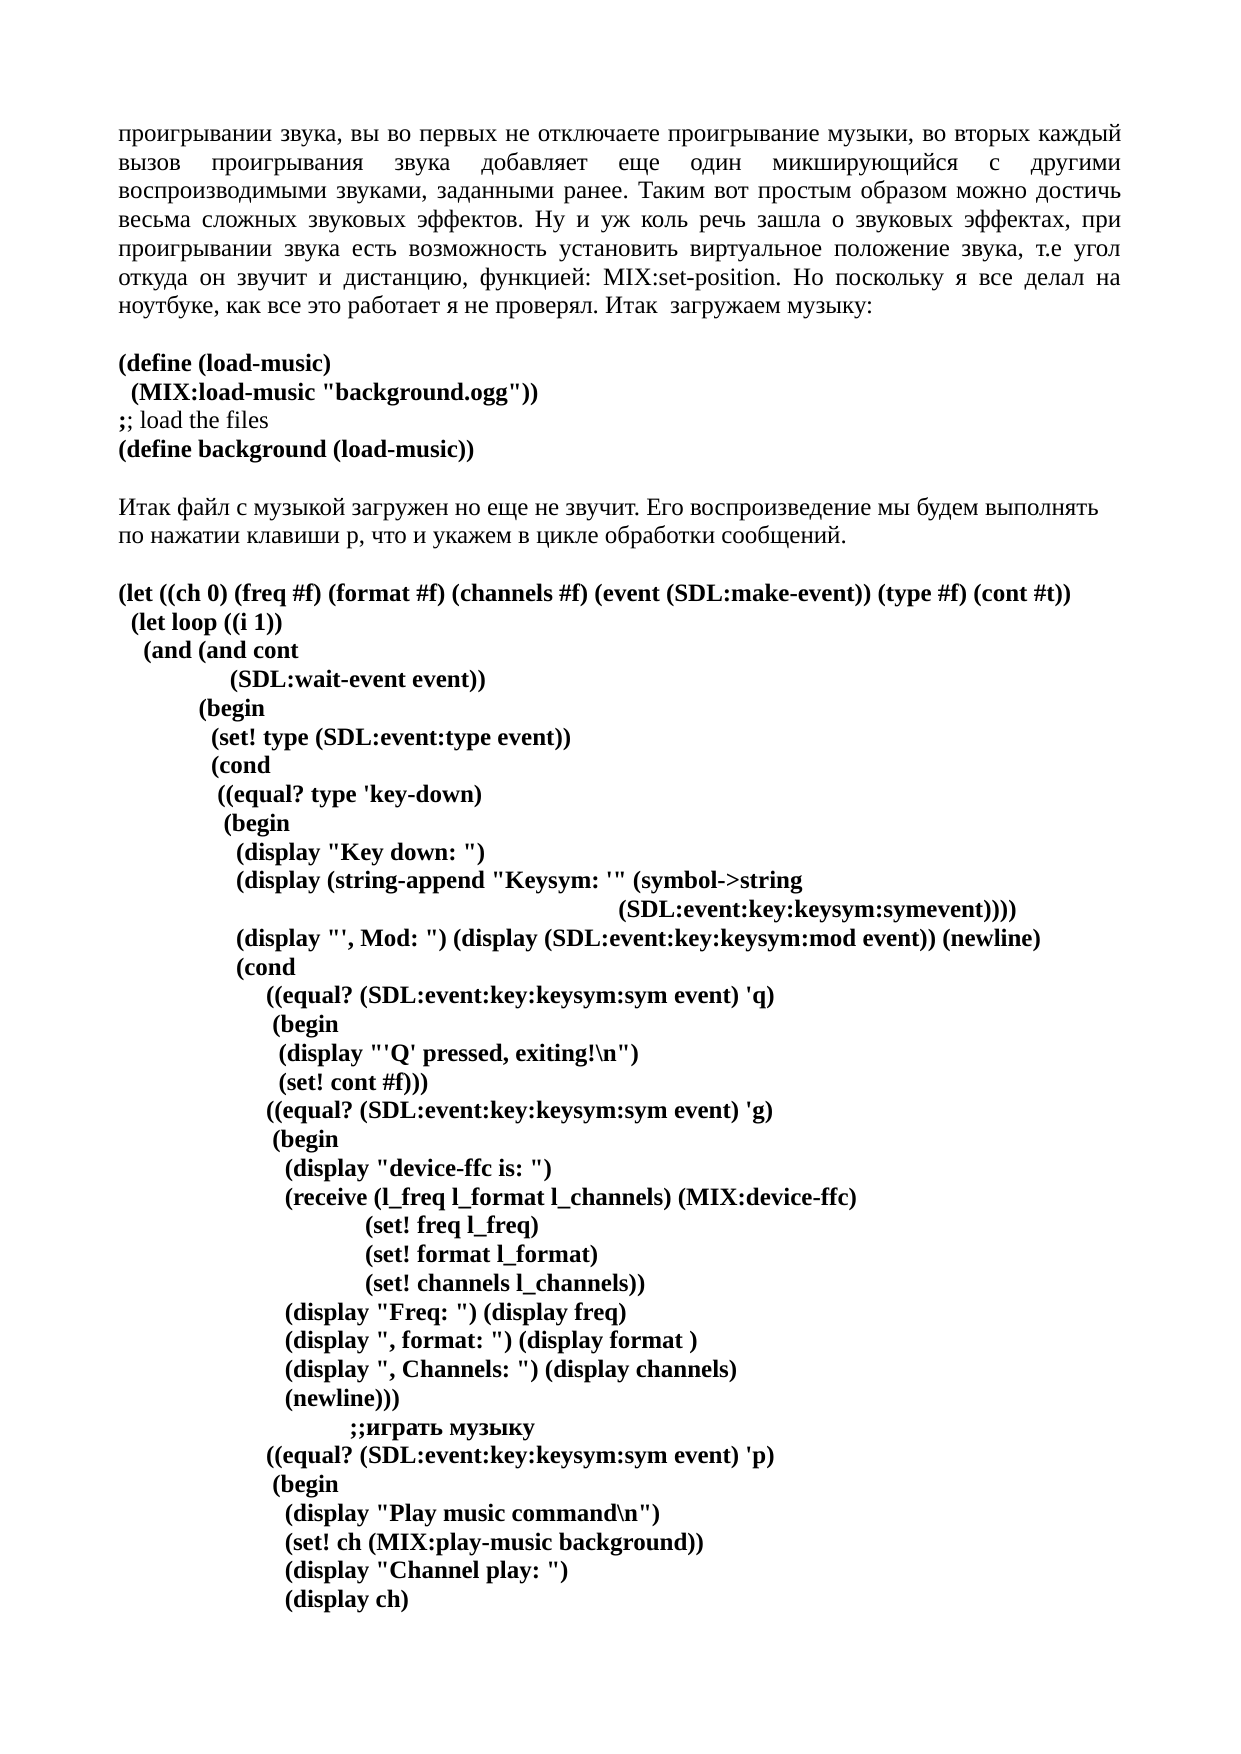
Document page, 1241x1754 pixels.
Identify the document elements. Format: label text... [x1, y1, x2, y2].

text ((equal? (SDL:event:key:keysym:sym event) 'g) [118, 1096, 1122, 1124]
text (receive (l_freq l_format l_channels) (MIX:device-ffc) [118, 1182, 1122, 1211]
text (cond [118, 751, 1122, 779]
text (display ch) [118, 1584, 1122, 1613]
text (display ", format: ") (display format ) [118, 1326, 1122, 1354]
text (set! cont #f))) [118, 1067, 1122, 1096]
text (begin [118, 808, 1122, 837]
text (define background (load-music)) [118, 434, 1122, 463]
text (display "Channel play: ") [118, 1556, 1122, 1584]
text (define (load-music) [118, 348, 1122, 377]
text ((equal? (SDL:event:key:keysym:sym event) 'q) [118, 981, 1122, 1009]
text (set! channels l_channels)) [118, 1268, 1122, 1297]
text (set! type (SDL:event:type event)) [118, 722, 1122, 751]
text (begin [118, 693, 1122, 722]
text ((equal? type 'key-down) [118, 779, 1122, 808]
text Итак файл с музыкой загружен но еще не звучит. Его воспроизведение мы будем выполнять по нажатии клавиши p, что и укажем в цикле обработки сообщений. [118, 492, 1122, 549]
text (set! ch (MIX:play-music background)) [118, 1527, 1122, 1556]
text (SDL:event:key:keysym:symevent)))) [118, 894, 1122, 923]
text (begin [118, 1469, 1122, 1498]
text (display "Play music command\n") [118, 1498, 1122, 1527]
text (begin [118, 1009, 1122, 1038]
text (let ((ch 0) (freq #f) (format #f) (channels #f) (event (SDL:make-event)) (type #f) (cont #t)) [118, 578, 1122, 607]
text ;; load the files [118, 406, 1122, 434]
text (let loop ((i 1)) [118, 607, 1122, 636]
text (cond [118, 952, 1122, 981]
text (display "'Q' pressed, exiting!\n") [118, 1038, 1122, 1067]
text (and (and cont [118, 636, 1122, 664]
text (begin [118, 1124, 1122, 1153]
text (display ", Channels: ") (display channels) [118, 1354, 1122, 1383]
text (newline))) [118, 1383, 1122, 1412]
text ((equal? (SDL:event:key:keysym:sym event) 'p) [118, 1441, 1122, 1469]
text (SDL:wait-event event)) [118, 664, 1122, 693]
text проигрывании звука, вы во первых не отключаете проигрывание музыки, во вторых каждый вызов проигрывания звука добавляет еще один микширующийся с другими воспроизводимыми звуками, заданными ранее. Таким вот простым образом можно достичь весьма сложных звуковых эффектов. Ну и уж коль речь зашла о звуковых эффектах, при проигрывании звука есть возможность установить виртуальное положение звука, т.е угол откуда он звучит и дистанцию, функцией: MIX:set-position. Но поскольку я все делал на ноутбуке, как все это работает я не проверял. Итак загружаем музыку: [118, 118, 1122, 319]
text ;;играть музыку [118, 1412, 1122, 1441]
text (display "', Mod: ") (display (SDL:event:key:keysym:mod event)) (newline) [118, 923, 1122, 952]
text (display "device-ffc is: ") [118, 1153, 1122, 1182]
text (set! format l_format) [118, 1239, 1122, 1268]
text (display (string-append "Keysym: '" (symbol->string [118, 866, 1122, 894]
text (MIX:load-music "background.ogg")) [118, 377, 1122, 406]
text (display "Key down: ") [118, 837, 1122, 866]
text (display "Freq: ") (display freq) [118, 1297, 1122, 1326]
text (set! freq l_freq) [118, 1211, 1122, 1239]
